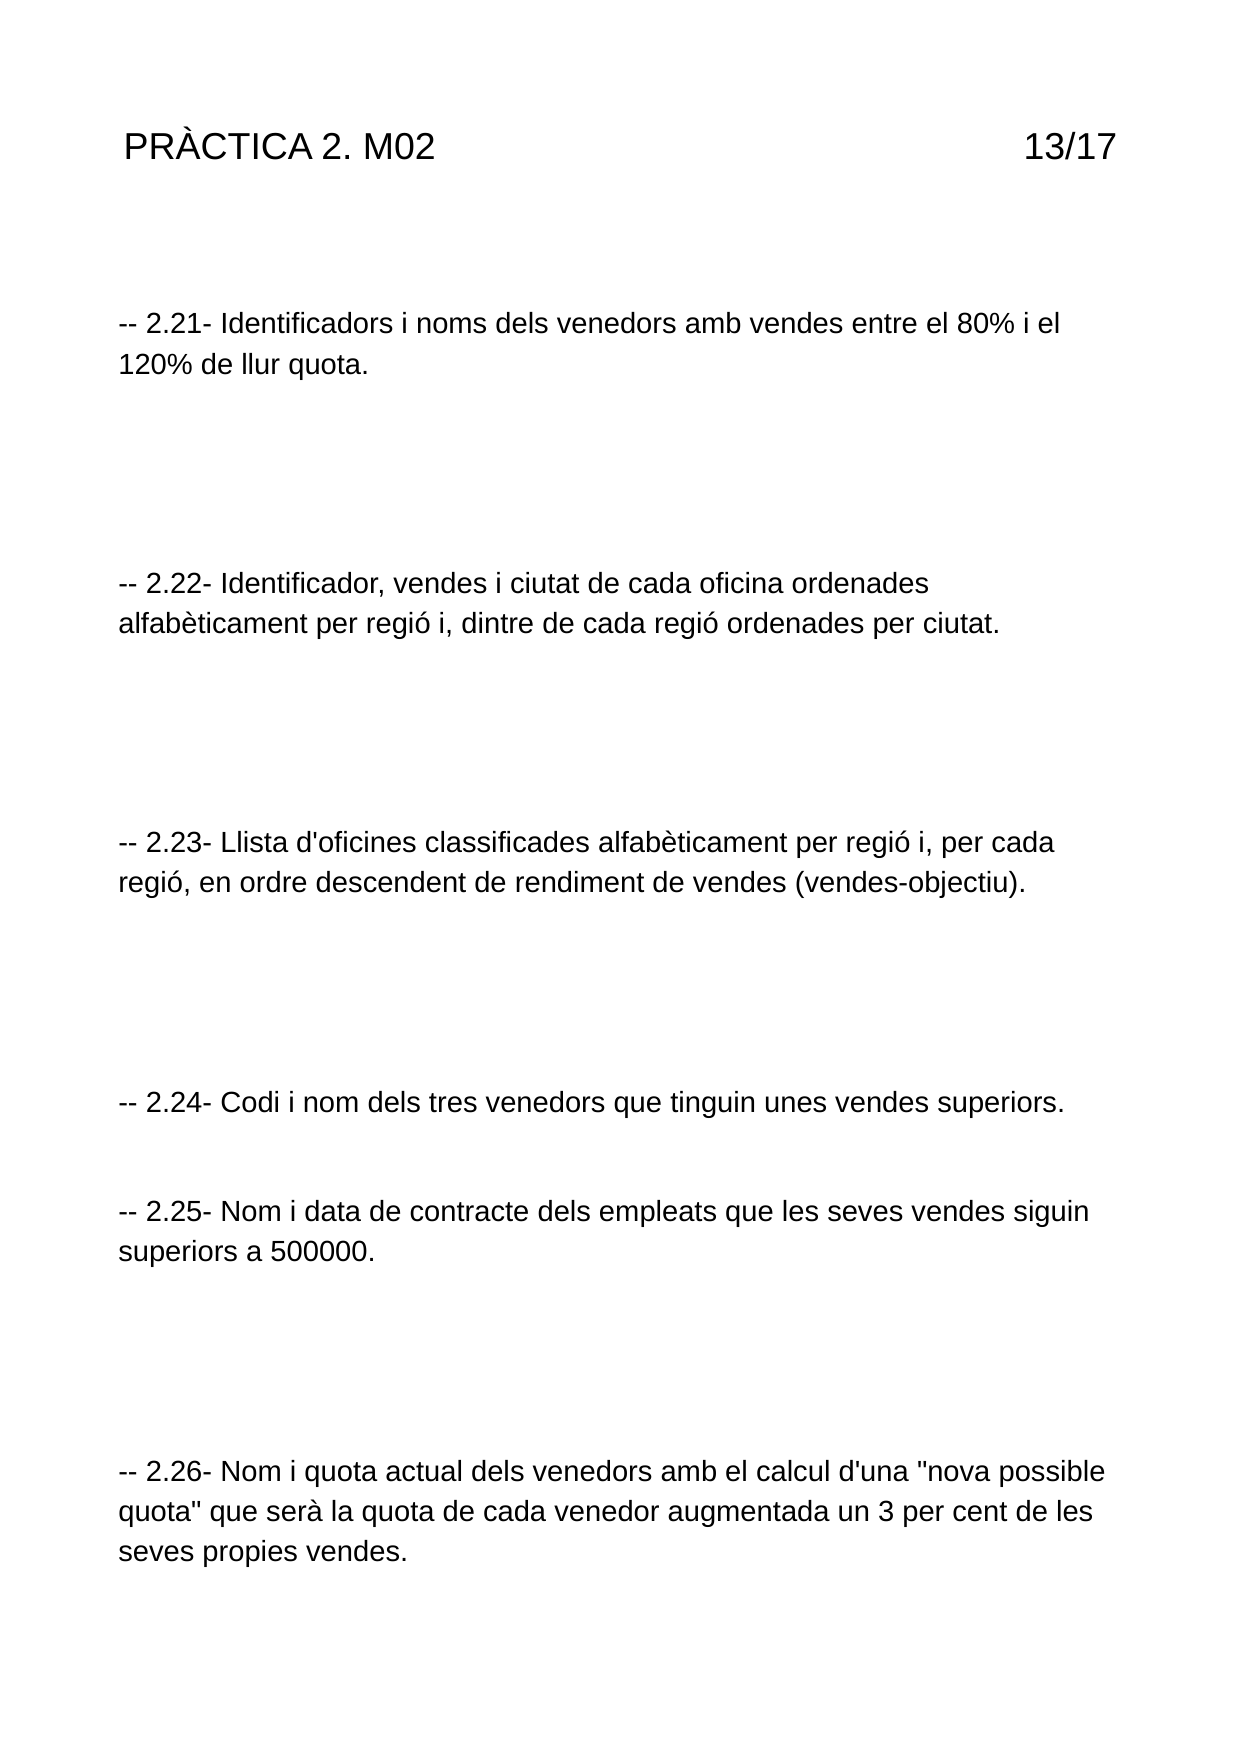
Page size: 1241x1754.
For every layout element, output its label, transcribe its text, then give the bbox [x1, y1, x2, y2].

text -- 2.23- Llista d'oficines classificades alfabèticament per regió i, per cada regió, en ordre descendent de rendiment de vendes (vendes-objectiu). [118, 825, 1122, 899]
text -- 2.26- Nom i quota actual dels venedors amb el calcul d'una "nova possible quota" que serà la quota de cada venedor augmentada un 3 per cent de les seves propies vendes. [118, 1454, 1122, 1568]
text -- 2.25- Nom i data de contracte dels empleats que les seves vendes siguin superiors a 500000. [118, 1194, 1122, 1268]
text -- 2.22- Identificador, vendes i ciutat de cada oficina ordenades alfabèticament per regió i, dintre de cada regió ordenades per ciutat. [118, 566, 1122, 640]
text -- 2.21- Identificadors i noms dels venedors amb vendes entre el 80% i el 120% de llur quota. [118, 307, 1122, 380]
text -- 2.24- Codi i nom dels tres venedors que tinguin unes vendes superiors. [118, 1085, 1122, 1118]
